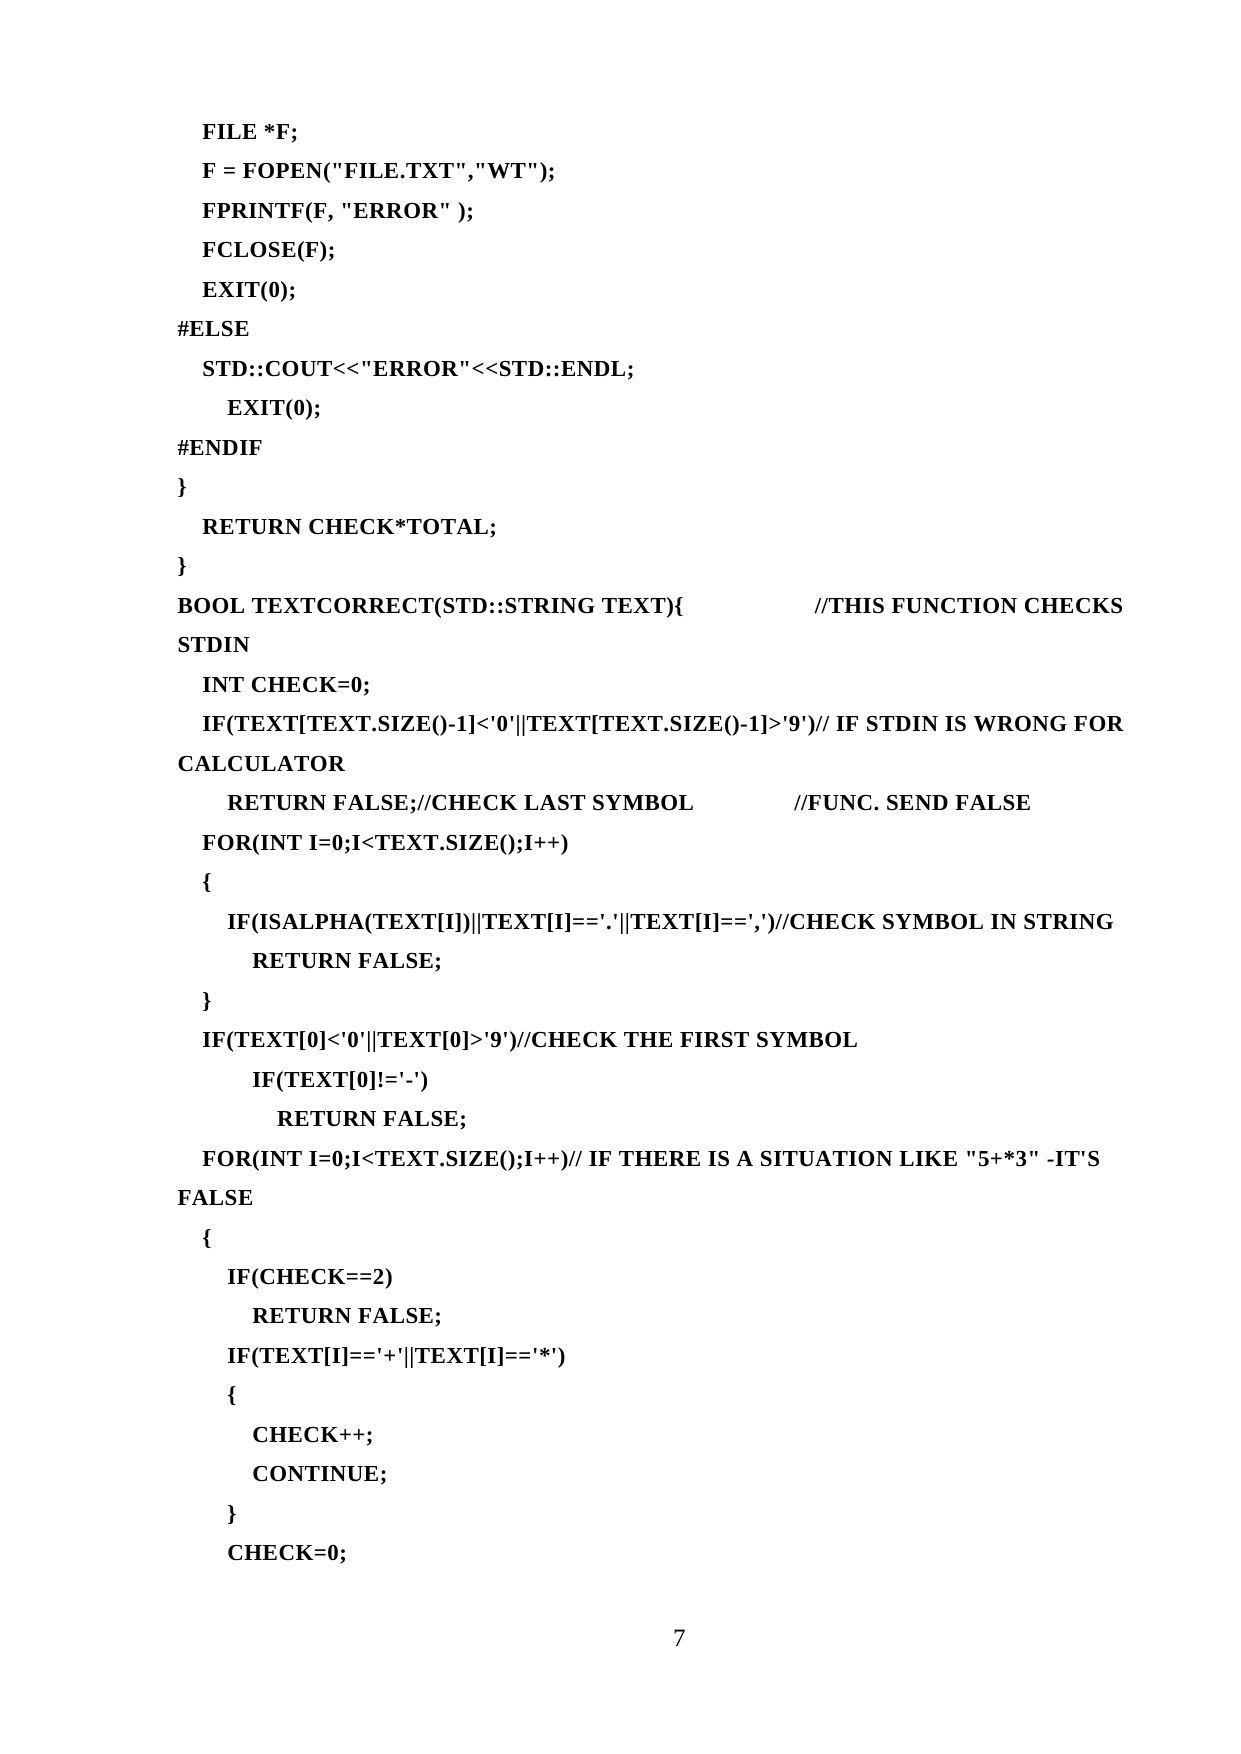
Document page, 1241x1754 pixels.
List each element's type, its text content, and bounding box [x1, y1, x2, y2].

text return check*total; [177, 513, 1181, 539]
text if(text[0]<'0'||text[0]>'9')//check the first symbol [177, 1026, 1181, 1052]
text } [177, 987, 1181, 1013]
text { [177, 1223, 1181, 1250]
text if(text[0]!='-') [177, 1066, 1181, 1092]
text if(text[i]=='+'||text[i]=='*') [177, 1342, 1181, 1368]
text FILE *f; [177, 118, 1181, 144]
text continue; [177, 1460, 1181, 1487]
text bool textcorrect(std::string text){ //this function checks stdin [177, 592, 1181, 658]
text check=0; [177, 1539, 1181, 1566]
text return false; [177, 1105, 1181, 1131]
text for(int i=0;i<text.size();i++) [177, 829, 1181, 855]
text { [177, 1381, 1181, 1408]
text std::cout<<"error"<<std::endl; [177, 355, 1181, 381]
text } [177, 473, 1181, 500]
text fprintf(f, "error" ); [177, 197, 1181, 223]
text { [177, 868, 1181, 894]
text } [177, 1500, 1181, 1526]
text if(check==2) [177, 1263, 1181, 1289]
text return false;//check last symbol //func. send false [177, 789, 1181, 816]
text check++; [177, 1421, 1181, 1447]
text return false; [177, 947, 1181, 973]
text int check=0; [177, 671, 1181, 697]
text if(isalpha(text[i])||text[i]=='.'||text[i]==',')//check symbol in string [177, 908, 1181, 934]
text f = fopen("file.txt","wt"); [177, 158, 1181, 184]
text #else [177, 316, 1181, 342]
text fclose(f); [177, 237, 1181, 263]
text if(text[text.size()-1]<'0'||text[text.size()-1]>'9')// if stdin is wrong for calculator [177, 710, 1181, 776]
text exit(0); [177, 394, 1181, 421]
text return false; [177, 1302, 1181, 1329]
text exit(0); [177, 276, 1181, 302]
text for(int i=0;i<text.size();i++)// if there is a situation like "5+*3" -it's false [177, 1144, 1181, 1210]
text #endif [177, 434, 1181, 460]
text } [177, 552, 1181, 579]
